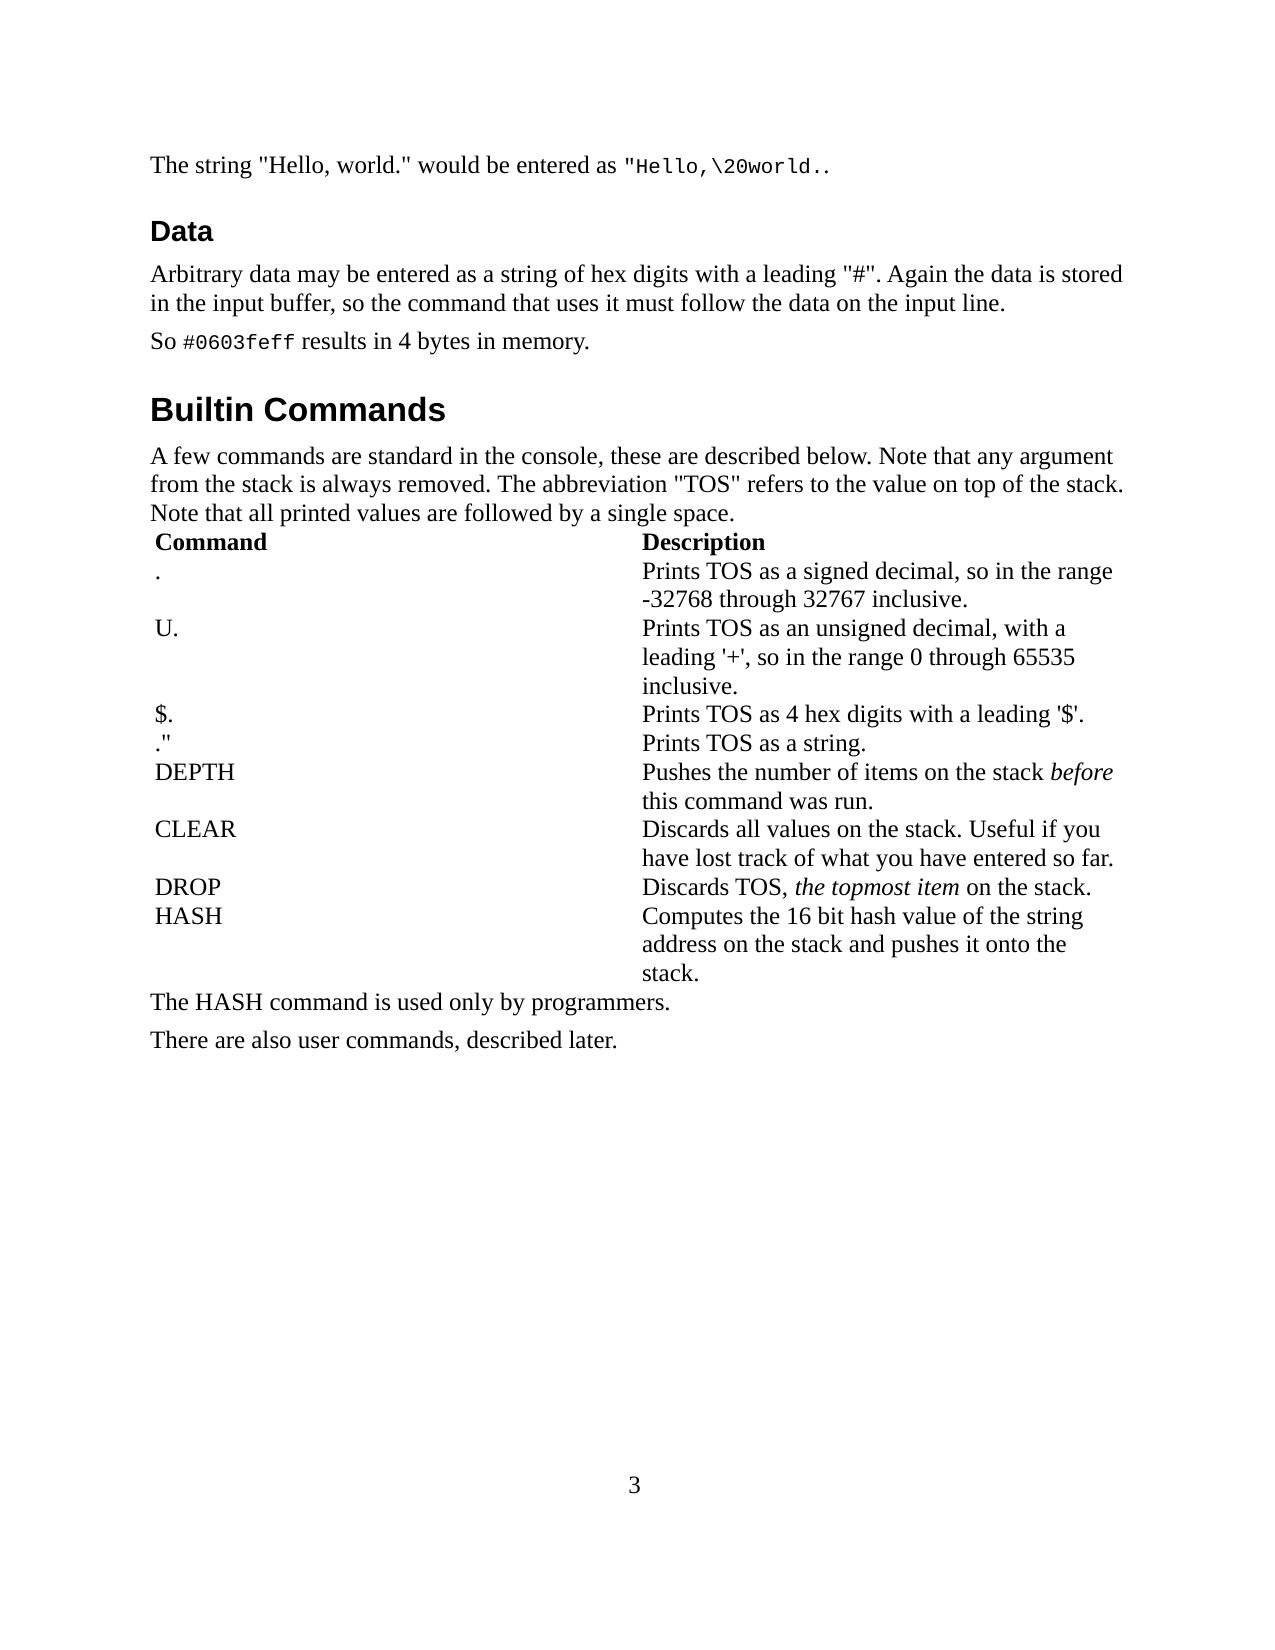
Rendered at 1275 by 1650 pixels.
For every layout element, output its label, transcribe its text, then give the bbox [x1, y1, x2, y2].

text A few commands are standard in the console, these are described below. Note that any argument from the stack is always removed. The abbreviation "TOS" refers to the value on top of the stack. Note that all printed values are followed by a single space. [150, 441, 1125, 527]
table_cell DEPTH [150, 757, 637, 814]
table_cell Discards all values on the stack. Useful if you have lost track of what you have entered so far. [638, 815, 1125, 872]
text The HASH command is used only by programmers. [150, 987, 1125, 1016]
table_cell DROP [150, 872, 637, 901]
table_cell Prints TOS as an unsigned decimal, with a leading '+', so in the range 0 through 65535 inclusive. [638, 613, 1125, 699]
table_header Command [150, 527, 637, 556]
table_cell Prints TOS as a signed decimal, so in the range -32768 through 32767 inclusive. [638, 556, 1125, 613]
text Arbitrary data may be entered as a string of hex digits with a leading "#". Again the data is stored in the input buffer, so the command that uses it must follow the data on the input line. [150, 259, 1125, 317]
table_cell HASH [150, 901, 637, 987]
table_cell Prints TOS as 4 hex digits with a leading '$'. [638, 700, 1125, 728]
table_cell . [150, 556, 637, 613]
subtitle Data [150, 213, 1125, 247]
table_cell Discards TOS, the topmost item on the stack. [638, 872, 1125, 901]
table_cell Pushes the number of items on the stack before this command was run. [638, 757, 1125, 814]
table_cell U. [150, 613, 637, 699]
table_header Description [638, 527, 1125, 556]
text The string "Hello, world." would be entered as "Hello,\20world.. [150, 150, 1125, 179]
table_cell CLEAR [150, 815, 637, 872]
subtitle Builtin Commands [150, 389, 1125, 428]
text So #0603feff results in 4 bytes in memory. [150, 326, 1125, 356]
table_cell Computes the 16 bit hash value of the string address on the stack and pushes it onto the stack. [638, 901, 1125, 987]
table_cell $. [150, 700, 637, 728]
table_cell Prints TOS as a string. [638, 728, 1125, 757]
table_cell ." [150, 728, 637, 757]
text There are also user commands, described later. [150, 1025, 1125, 1053]
